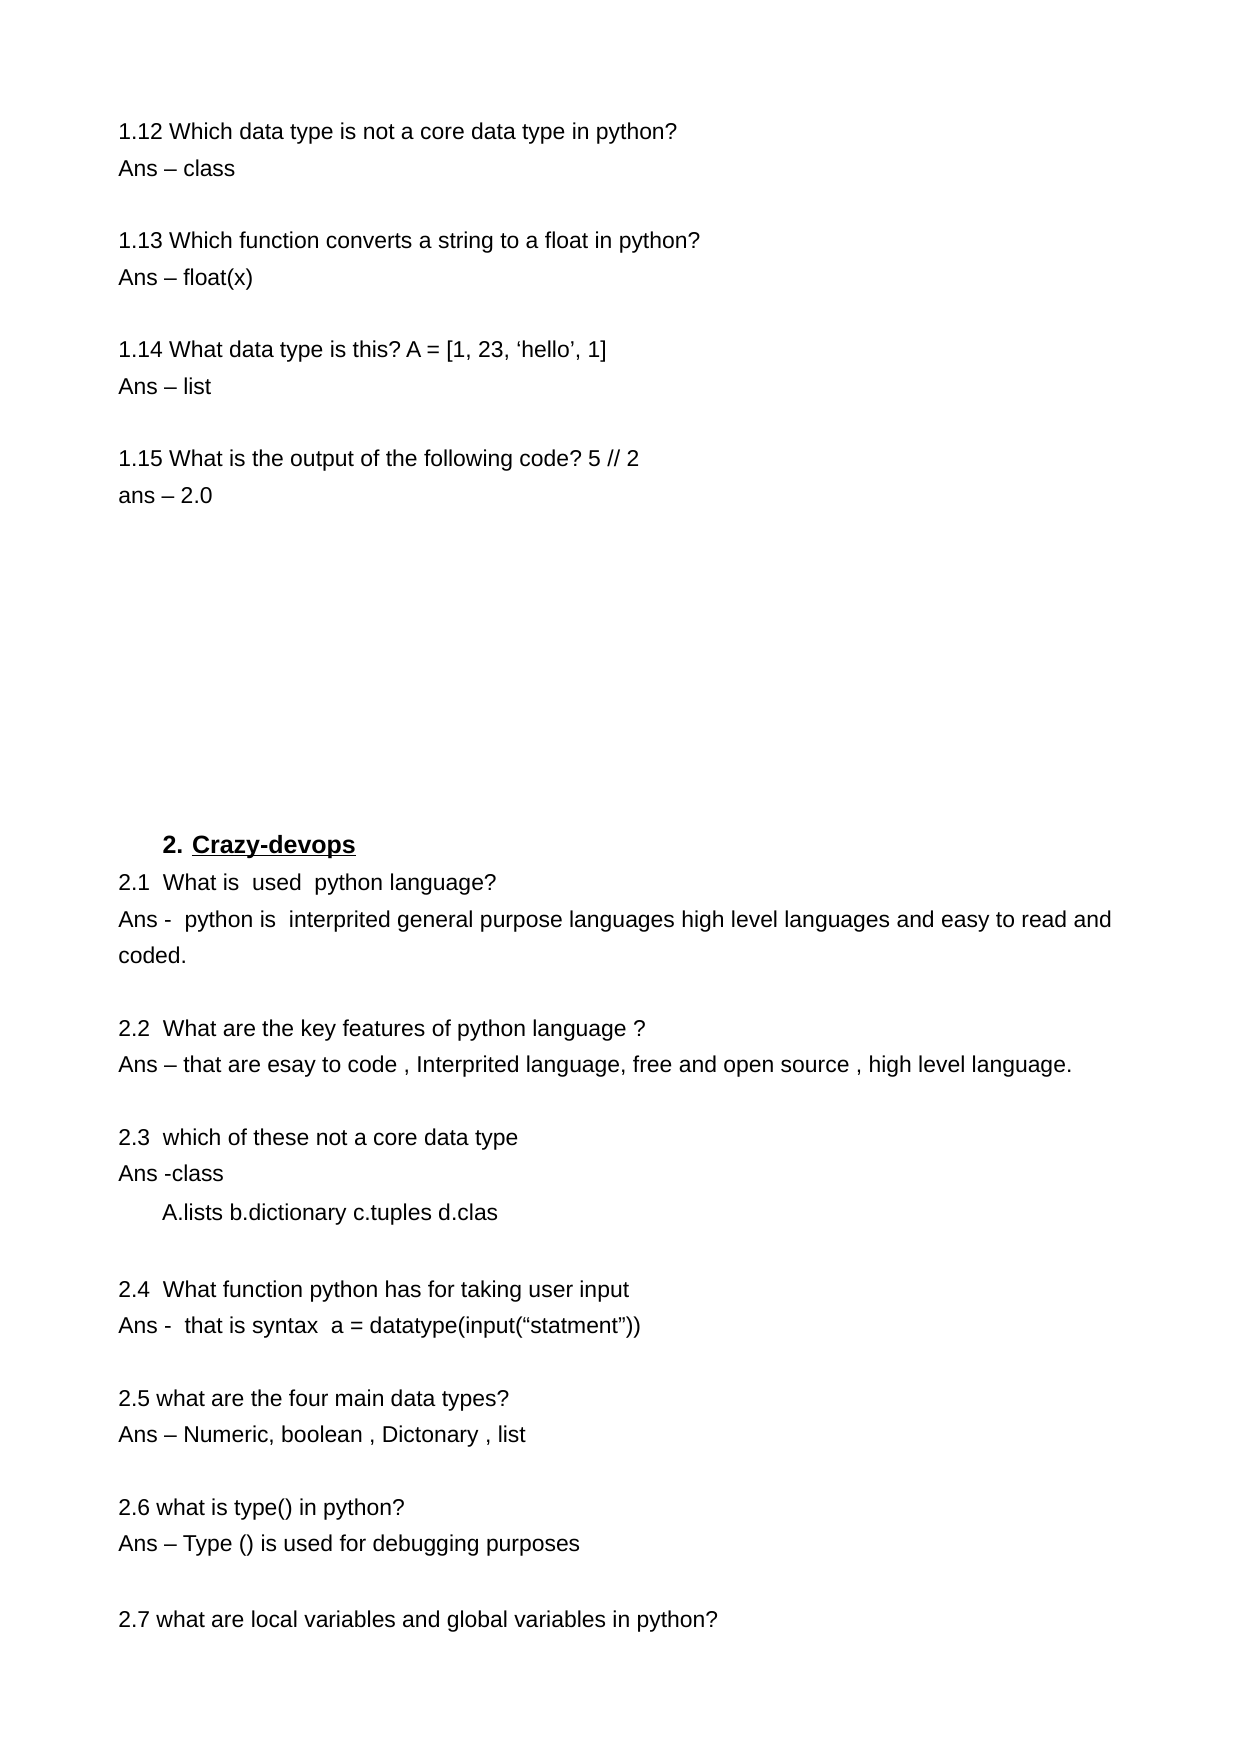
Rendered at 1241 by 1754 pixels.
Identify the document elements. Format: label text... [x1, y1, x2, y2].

text 2.6 what is type() in python? [118, 1494, 1122, 1520]
text Ans - that is syntax a = datatype(input(“statment”)) [118, 1312, 1122, 1338]
text ans – 2.0 [118, 482, 1122, 508]
text Ans – Numeric, boolean , Dictonary , list [118, 1421, 1122, 1447]
text Ans – class [118, 154, 1122, 181]
text 1.14 What data type is this? A = [1, 23, ‘hello’, 1] [118, 336, 1122, 363]
text Ans – float(x) [118, 263, 1122, 290]
text 2.5 what are the four main data types? [118, 1385, 1122, 1411]
text A.lists b.dictionary c.tuples d.clas [118, 1197, 1122, 1225]
text 1.12 Which data type is not a core data type in python? [118, 118, 1122, 144]
text Ans – list [118, 373, 1122, 399]
text 2.7 what are local variables and global variables in python? [118, 1606, 1122, 1632]
text 2.3 which of these not a core data type [118, 1124, 1122, 1150]
text 1.13 Which function converts a string to a float in python? [118, 227, 1122, 253]
text Ans – Type () is used for debugging purposes [118, 1530, 1122, 1557]
text 2.4 What function python has for taking user input [118, 1276, 1122, 1302]
text Ans -class [118, 1160, 1122, 1187]
text 2.1 What is used python language? [118, 869, 1122, 896]
text Ans – that are esay to code , Interprited language, free and open source , high level language. [118, 1051, 1122, 1077]
text 2.2 What are the key features of python language ? [118, 1015, 1122, 1041]
text 1.15 What is the output of the following code? 5 // 2 [118, 445, 1122, 472]
list Crazy-devops [162, 830, 1122, 858]
text Ans - python is interprited general purpose languages high level languages and easy to read and coded. [118, 906, 1122, 968]
